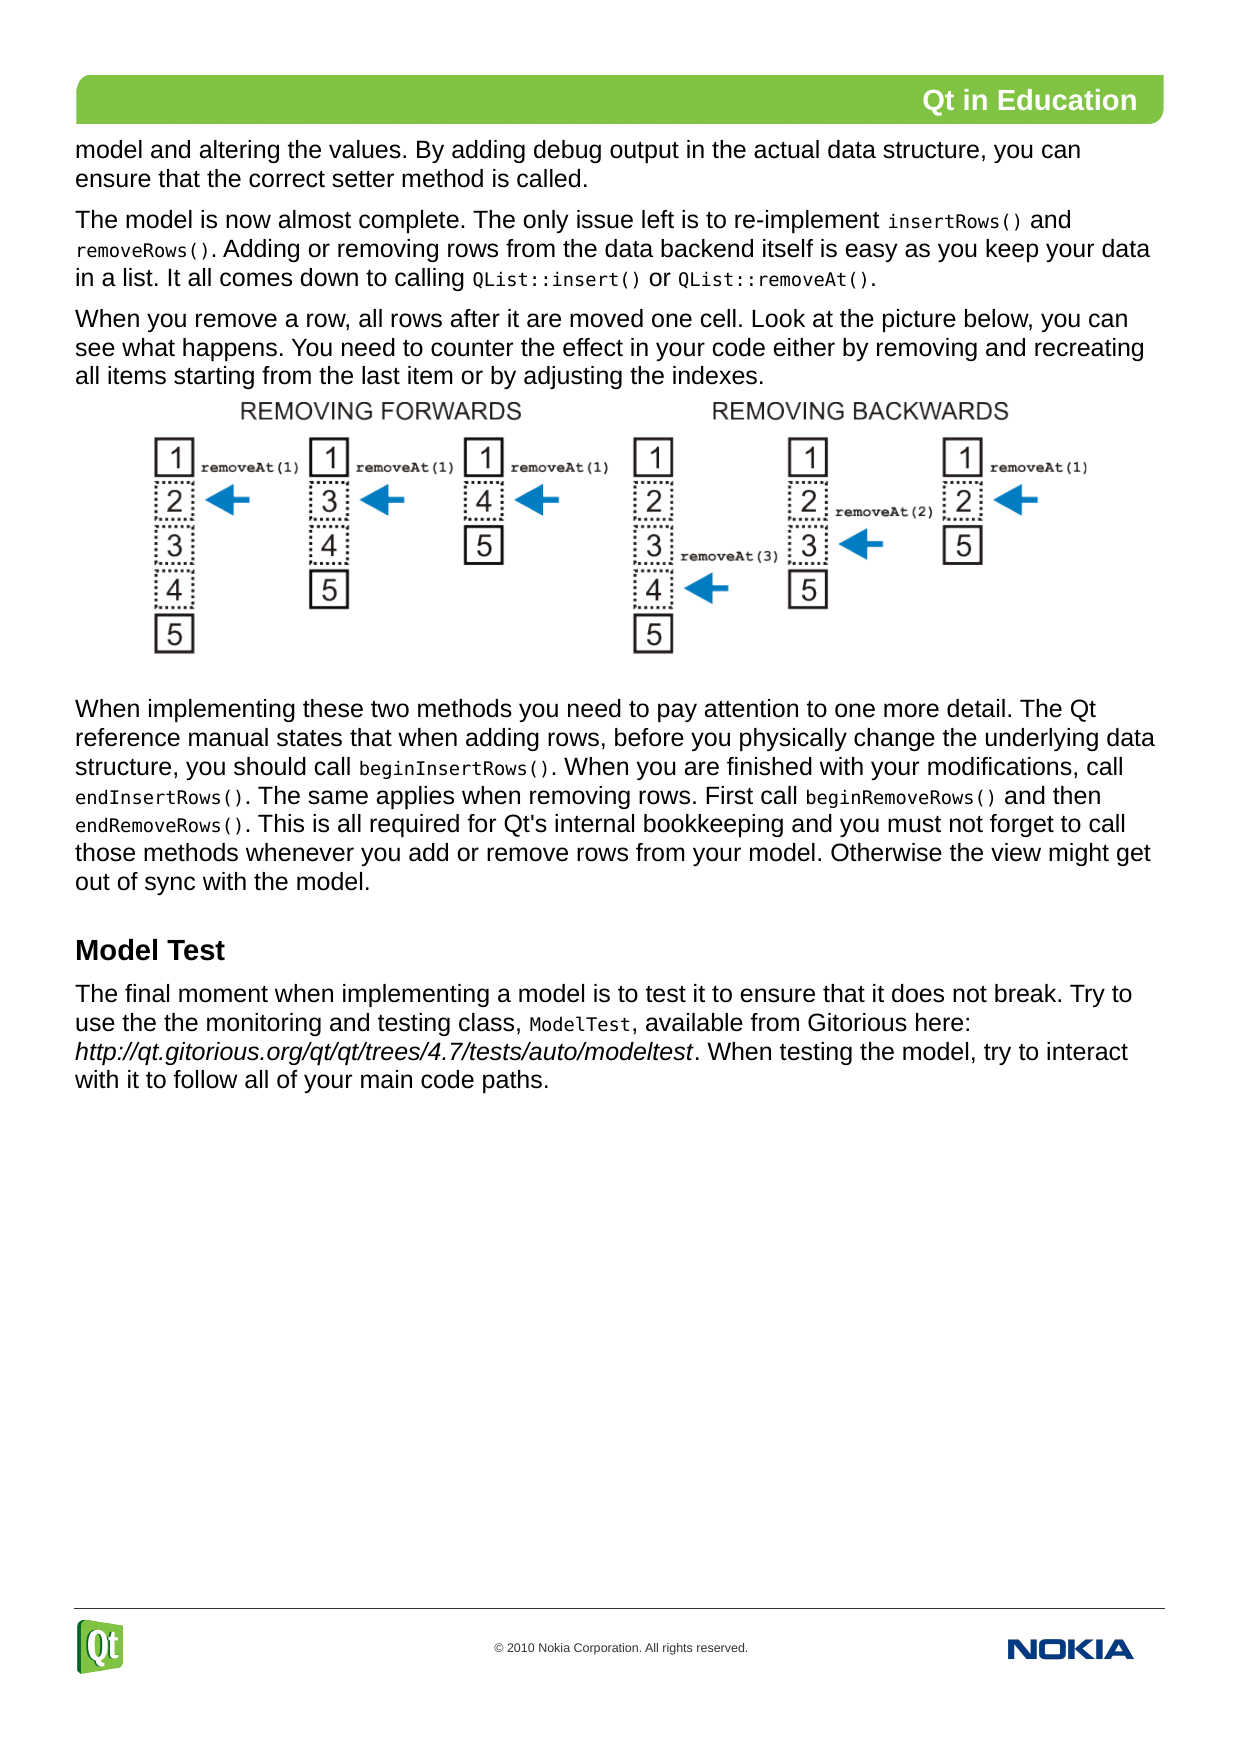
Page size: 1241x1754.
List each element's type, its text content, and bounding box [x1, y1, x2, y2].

text model and altering the values. By adding debug output in the actual data structure, you can ensure that the correct setter method is called. [75, 135, 1165, 192]
text The final moment when implementing a model is to test it to ensure that it does not break. Try to use the the monitoring and testing class, ModelTest, available from Gitorious here: http://qt.gitorious.org/qt/qt/trees/4.7/tests/auto/modeltest. When testing the model, try to interact with it to follow all of your main code paths. [75, 979, 1165, 1094]
subtitle Model Test [75, 933, 1165, 967]
picture [73, 1615, 127, 1679]
text When you remove a row, all rows after it are moved one cell. Look at the picture below, you can see what happens. You need to counter the effect in your code either by removing and recreating all items starting from the last item or by adjusting the indexes. [75, 304, 1165, 390]
picture [978, 1610, 1164, 1688]
text The model is now almost complete. The only issue left is to re-implement insertRows() and removeRows(). Adding or removing rows from the data backend itself is easy as you keep your data in a list. It all comes down to calling QList::insert() or QList::removeAt(). [75, 205, 1165, 291]
text When implementing these two methods you need to pay attention to one more detail. The Qt reference manual states that when adding rows, before you physically change the underlying data structure, you should call beginInsertRows(). When you are finished with your modifications, call endInsertRows(). The same applies when removing rows. First call beginRemoveRows() and then endRemoveRows(). This is all required for Qt's internal bookkeeping and you must not forget to call those methods whenever you add or remove rows from your model. Otherwise the view might get out of sync with the model. [75, 694, 1165, 896]
picture [154, 402, 1087, 654]
picture [76, 75, 1164, 124]
